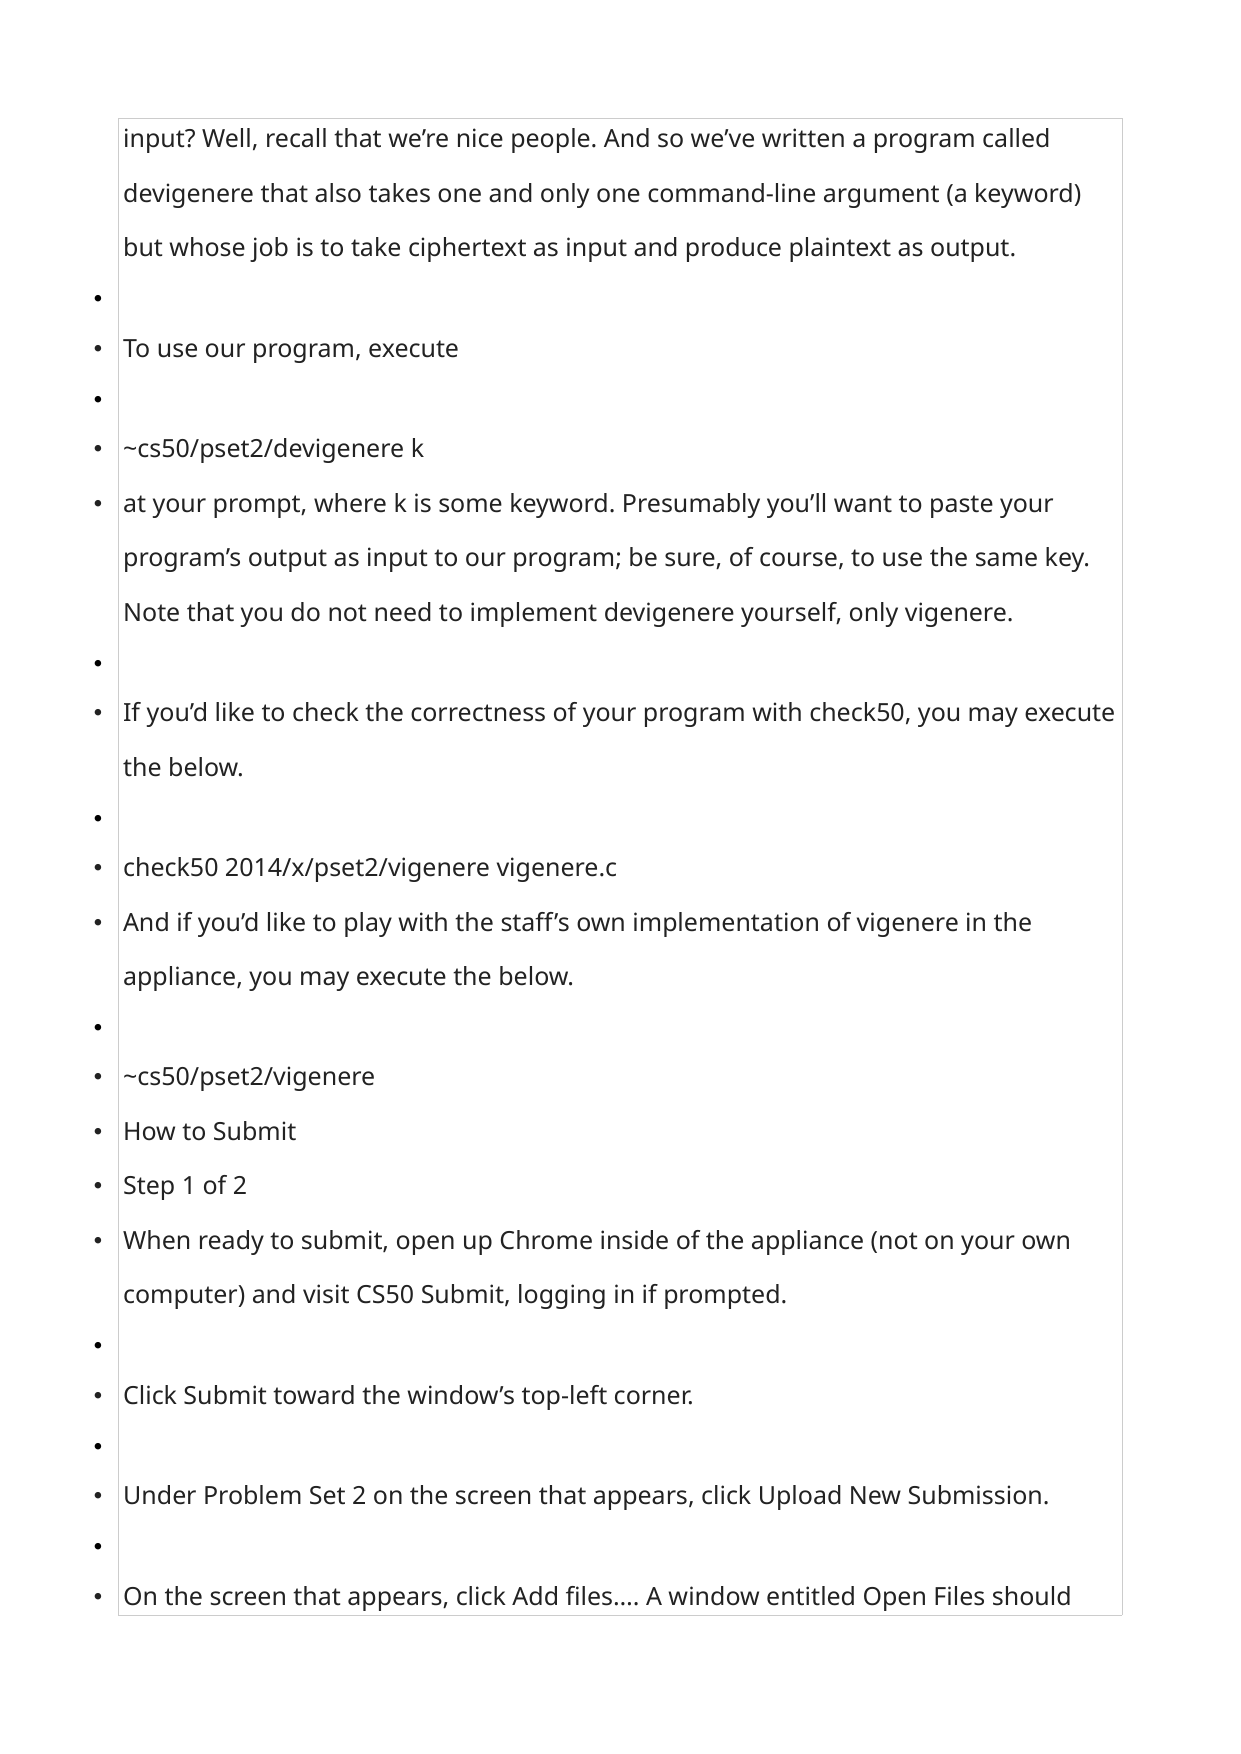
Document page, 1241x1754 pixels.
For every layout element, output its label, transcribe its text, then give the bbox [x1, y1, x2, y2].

list ~cs50/pset2/devigenere k [119, 428, 1122, 465]
list check50 2014/x/pset2/vigenere vigenere.c [119, 847, 1122, 884]
list Click Submit toward the window’s top-left corner. [119, 1374, 1122, 1411]
list ~cs50/pset2/vigenere [119, 1056, 1122, 1093]
list If you’d like to check the correctness of your program with check50, you may execute the below. [119, 692, 1122, 783]
list at your prompt, where k is some keyword. Presumably you’ll want to paste your program’s output as input to our program; be sure, of course, to use the same key. Note that you do not need to implement devigenere yourself, only vigenere. [119, 482, 1122, 628]
list When ready to submit, open up Chrome inside of the appliance (not on your own computer) and visit CS50 Submit, logging in if prompted. [119, 1219, 1122, 1311]
list input? Well, recall that we’re nice people. And so we’ve written a program called devigenere that also takes one and only one command-line argument (a keyword) but whose job is to take ciphertext as input and produce plaintext as output. [119, 119, 1122, 264]
list To use our program, execute [119, 327, 1122, 364]
list Under Problem Set 2 on the screen that appears, click Upload New Submission. [119, 1475, 1122, 1512]
list And if you’d like to play with the staff’s own implementation of vigenere in the appliance, you may execute the below. [119, 901, 1122, 993]
list How to Submit [119, 1111, 1122, 1148]
list On the screen that appears, click Add files…. A window entitled Open Files should [119, 1575, 1122, 1615]
list Step 1 of 2 [119, 1165, 1122, 1202]
